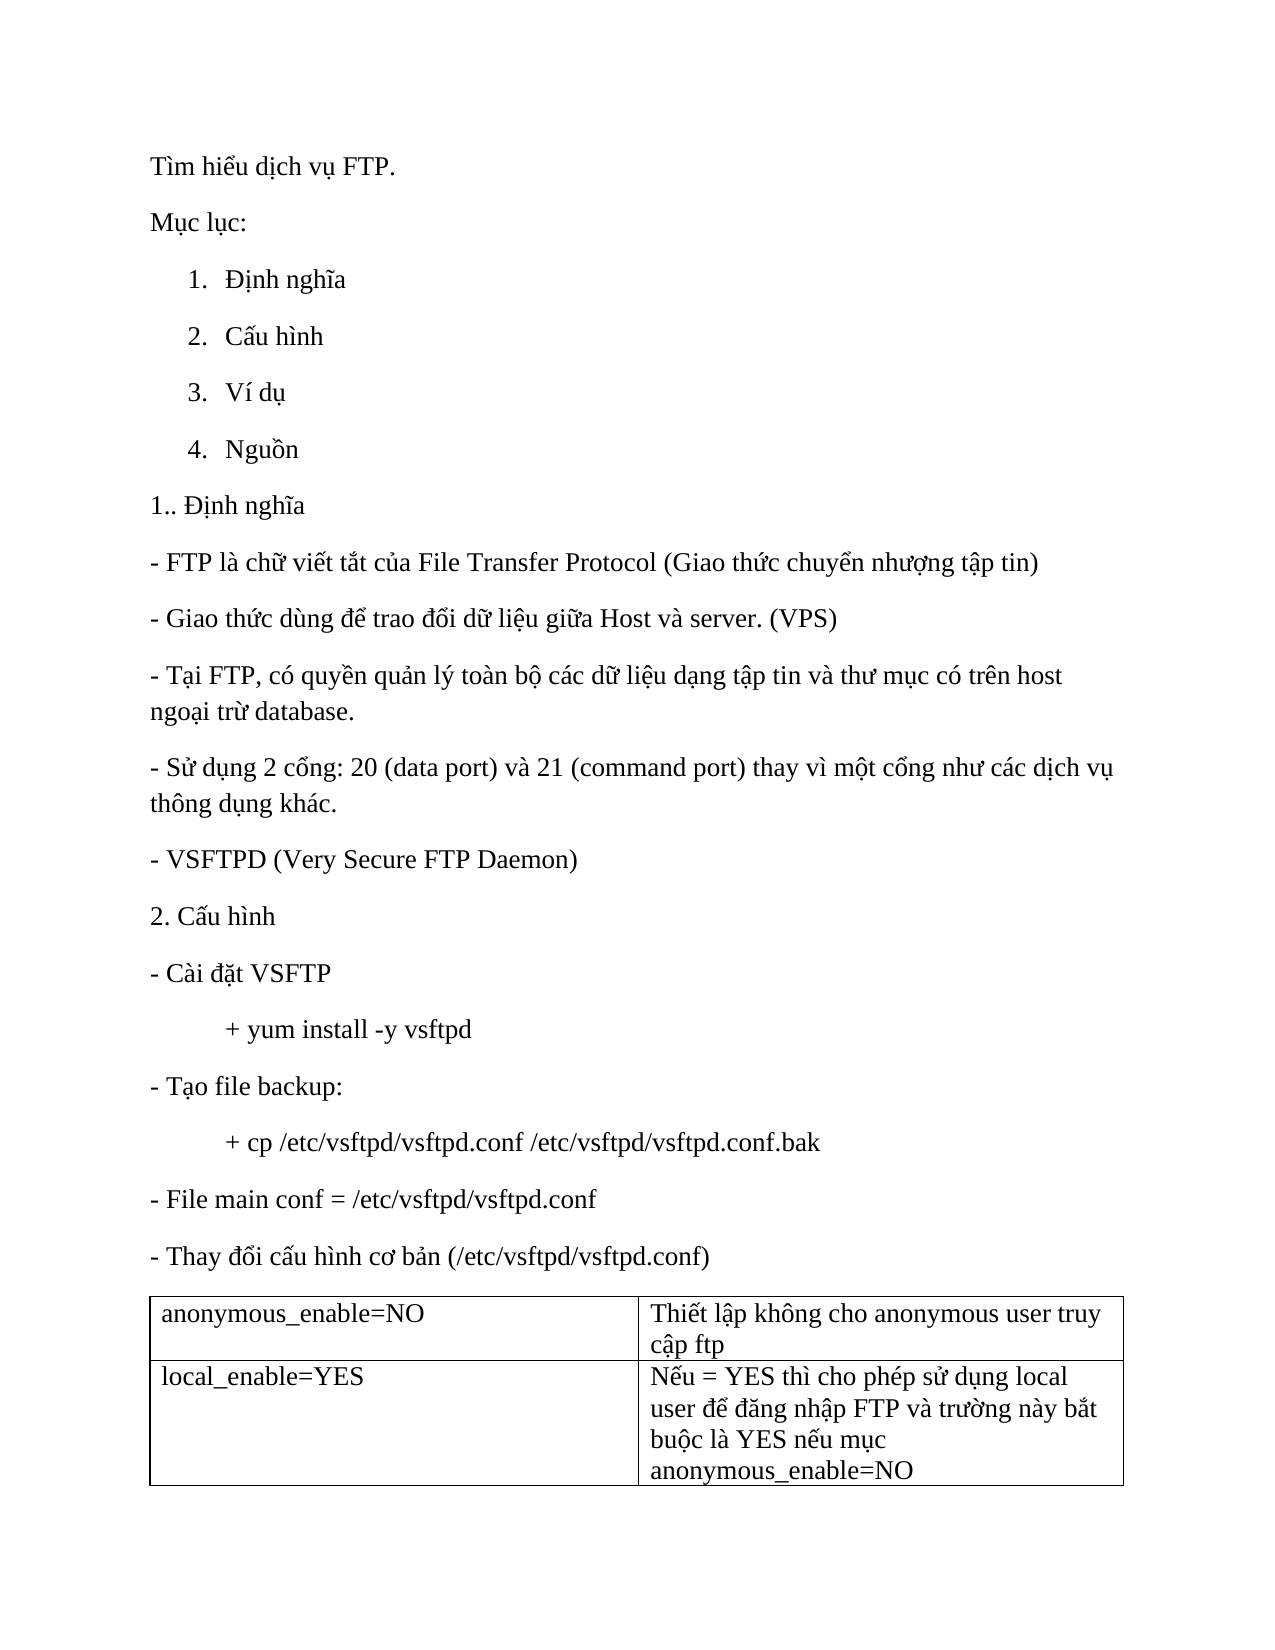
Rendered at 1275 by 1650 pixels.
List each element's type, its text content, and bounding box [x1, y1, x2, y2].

text - VSFTPD (Very Secure FTP Daemon) [150, 844, 1125, 875]
text + yum install -y vsftpd [150, 1013, 1125, 1044]
text - Tạo file backup: [150, 1070, 1125, 1101]
text Tìm hiểu dịch vụ FTP. [150, 150, 1125, 181]
text 2. Cấu hình [150, 900, 1125, 931]
list Nguồn [187, 433, 1125, 464]
text - Tại FTP, có quyền quản lý toàn bộ các dữ liệu dạng tập tin và thư mục có trên host ngoại trừ database. [150, 659, 1125, 726]
list Định nghĩa [187, 263, 1125, 294]
text Mục lục: [150, 207, 1125, 238]
text - Thay đổi cấu hình cơ bản (/etc/vsftpd/vsftpd.conf) [150, 1239, 1125, 1271]
text + cp /etc/vsftpd/vsftpd.conf /etc/vsftpd/vsftpd.conf.bak [150, 1126, 1125, 1158]
text - Sử dụng 2 cổng: 20 (data port) và 21 (command port) thay vì một cổng như các dịch vụ thông dụng khác. [150, 751, 1125, 818]
text - File main conf = /etc/vsftpd/vsftpd.conf [150, 1183, 1125, 1214]
text - Giao thức dùng để trao đổi dữ liệu giữa Host và server. (VPS) [150, 602, 1125, 634]
text - Cài đặt VSFTP [150, 957, 1125, 988]
table_header Thiết lập không cho anonymous user truy cập ftp [639, 1297, 1123, 1359]
table_header anonymous_enable=NO [151, 1297, 638, 1359]
text 1.. Định nghĩa [150, 489, 1125, 521]
text - FTP là chữ viết tắt của File Transfer Protocol (Giao thức chuyển nhượng tập tin) [150, 546, 1125, 577]
table_cell Nếu = YES thì cho phép sử dụng local user để đăng nhập FTP và trường này bắt buộc là YES nếu mục anonymous_enable=NO [639, 1361, 1123, 1485]
table_cell local_enable=YES [151, 1361, 638, 1485]
list Cấu hình [187, 320, 1125, 351]
list Ví dụ [187, 376, 1125, 407]
